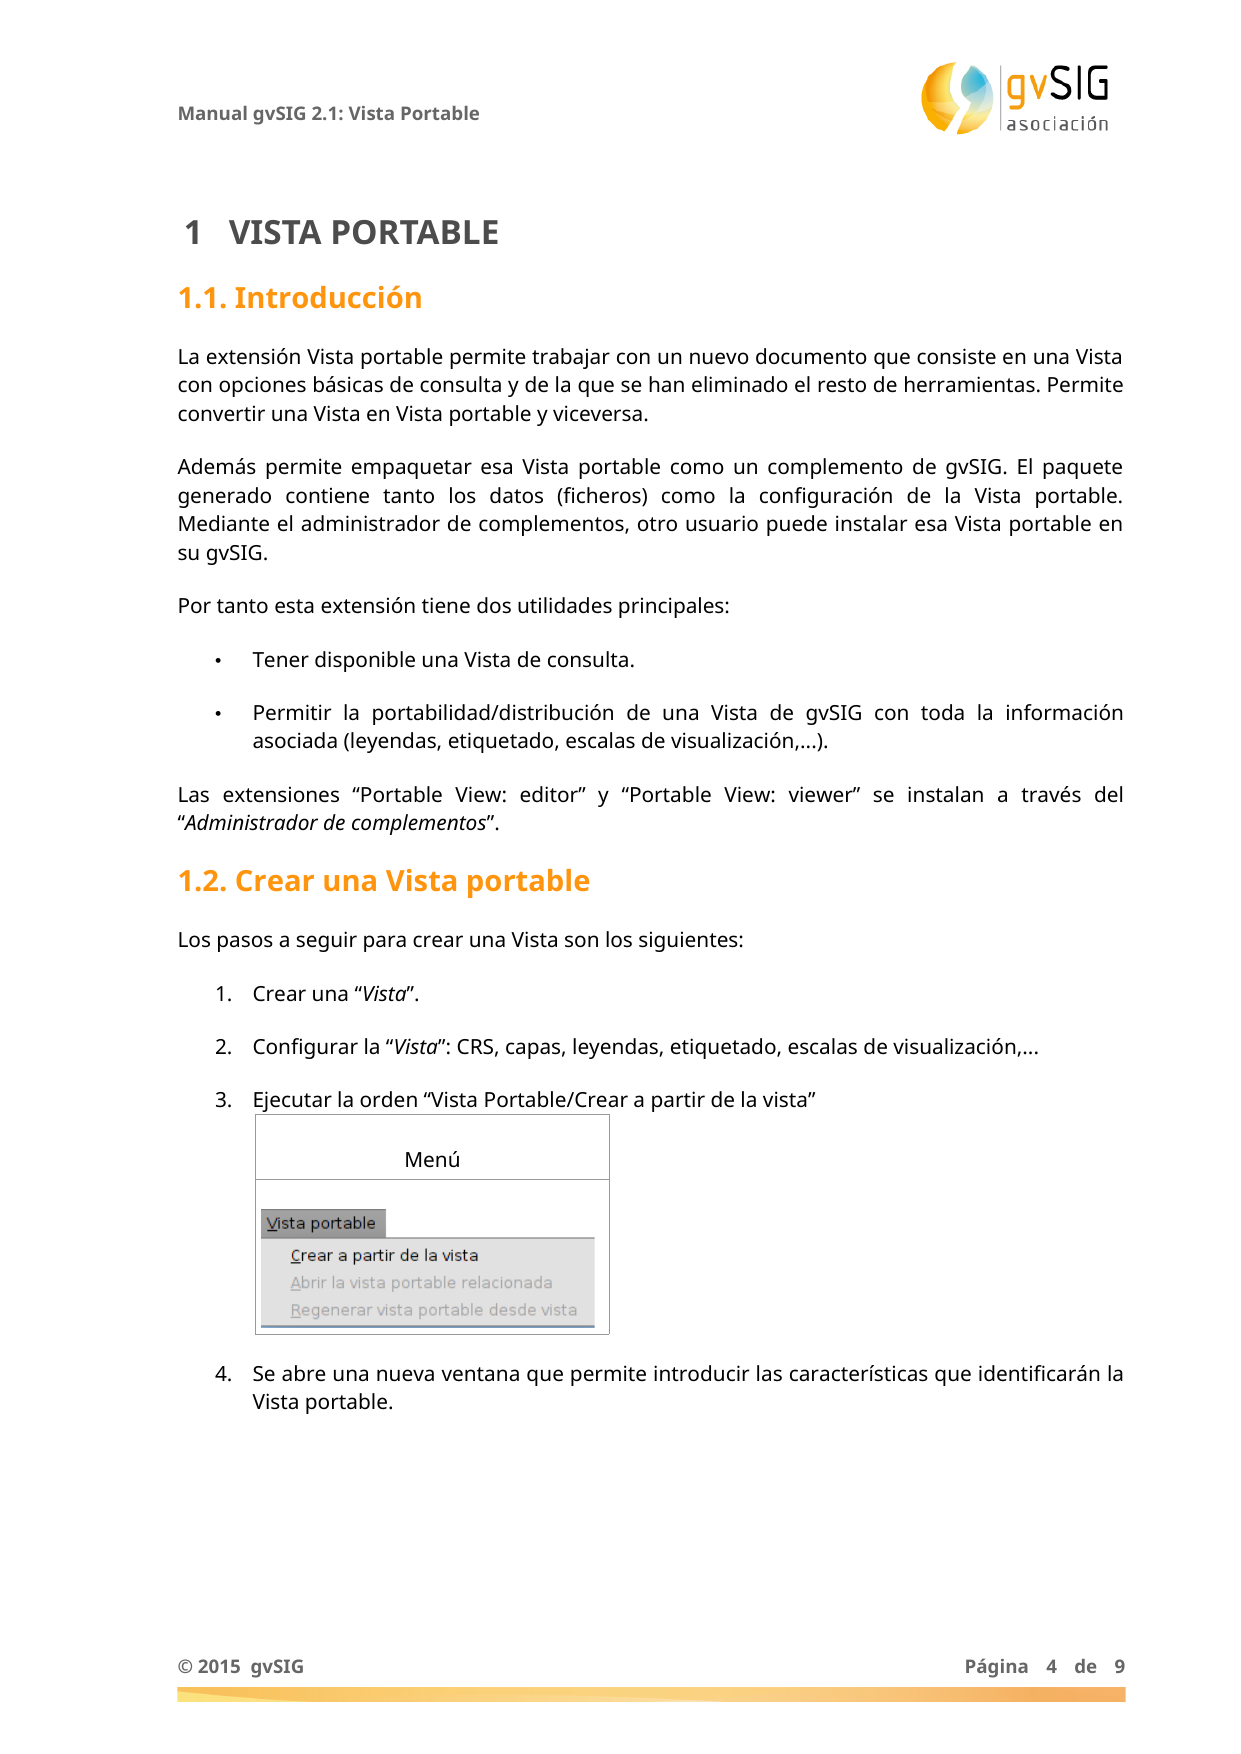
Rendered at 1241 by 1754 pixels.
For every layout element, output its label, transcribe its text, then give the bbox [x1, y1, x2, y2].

text Los pasos a seguir para crear una Vista son los siguientes: [177, 925, 1125, 954]
list Tener disponible una Vista de consulta. [215, 645, 1125, 673]
picture [177, 1687, 1126, 1702]
text Por tanto esta extensión tiene dos utilidades principales: [177, 591, 1125, 620]
picture [261, 1209, 595, 1328]
table_cell [256, 1180, 609, 1334]
list Configurar la “Vista”: CRS, capas, leyendas, etiquetado, escalas de visualización,... [215, 1032, 1125, 1061]
list Permitir la portabilidad/distribución de una Vista de gvSIG con toda la información asociada (leyendas, etiquetado, escalas de visualización,...). [215, 698, 1125, 755]
list Ejecutar la orden “Vista Portable/Crear a partir de la vista” [215, 1086, 1125, 1114]
list Crear una “Vista”. [215, 979, 1125, 1007]
text La extensión Vista portable permite trabajar con un nuevo documento que consiste en una Vista con opciones básicas de consulta y de la que se han eliminado el resto de herramientas. Permite convertir una Vista en Vista portable y viceversa. [177, 342, 1125, 427]
subtitle Vista portable [183, 208, 1125, 254]
text Las extensiones “Portable View: editor” y “Portable View: viewer” se instalan a través del “Administrador de complementos”. [177, 780, 1125, 837]
subtitle 1.1. Introducción [177, 277, 1125, 317]
text Además permite empaquetar esa Vista portable como un complemento de gvSIG. El paquete generado contiene tanto los datos (ficheros) como la configuración de la Vista portable. Mediante el administrador de complementos, otro usuario puede instalar esa Vista portable en su gvSIG. [177, 452, 1125, 566]
subtitle 1.2. Crear una Vista portable [177, 861, 1125, 900]
table_header Menú [256, 1115, 609, 1179]
picture [902, 47, 1122, 148]
list Se abre una nueva ventana que permite introducir las características que identificarán la Vista portable. [215, 1359, 1125, 1416]
